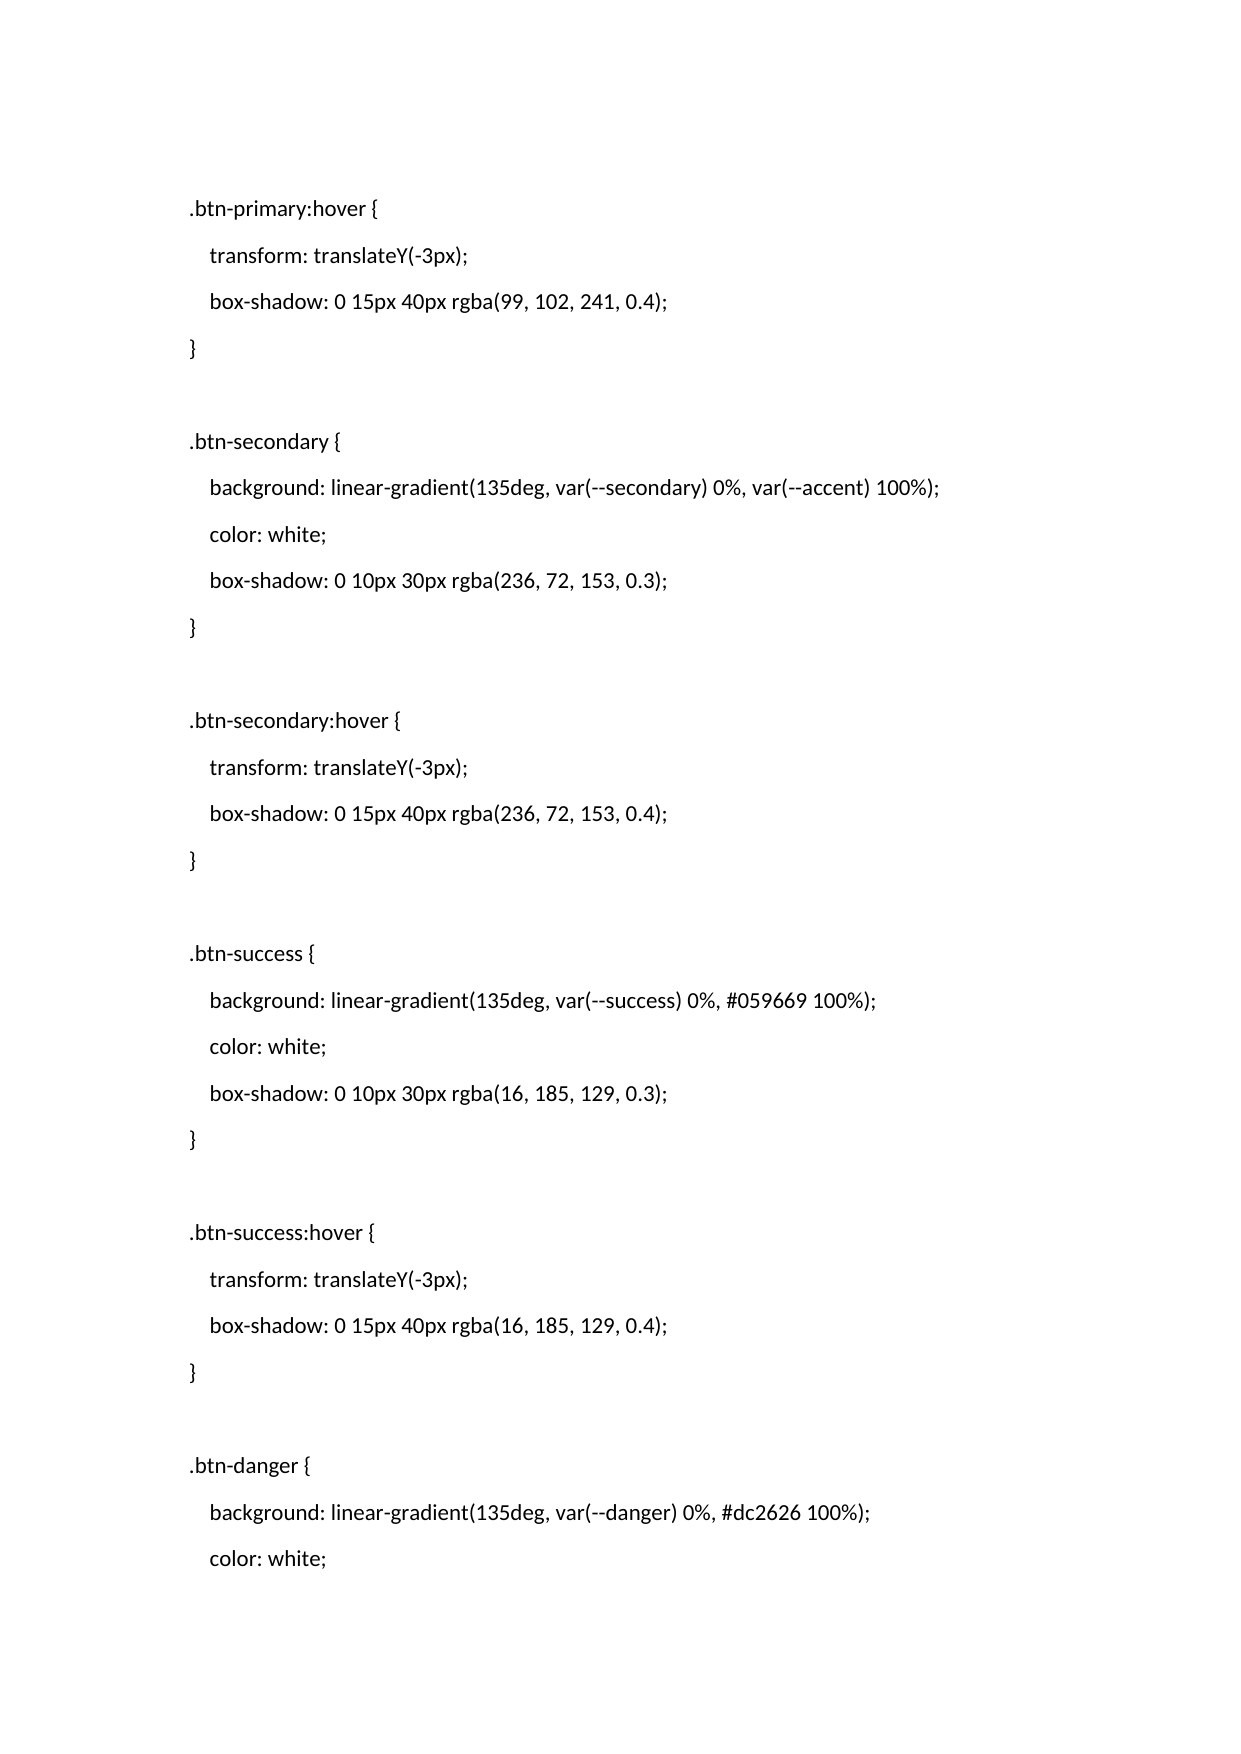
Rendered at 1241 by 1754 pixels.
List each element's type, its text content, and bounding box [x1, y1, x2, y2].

text .btn-success { [148, 939, 1093, 967]
text .btn-danger { [148, 1451, 1093, 1479]
text background: linear-gradient(135deg, var(--danger) 0%, #dc2626 100%); [148, 1498, 1093, 1526]
text box-shadow: 0 10px 30px rgba(236, 72, 153, 0.3); [148, 567, 1093, 595]
text box-shadow: 0 15px 40px rgba(236, 72, 153, 0.4); [148, 799, 1093, 827]
text box-shadow: 0 15px 40px rgba(16, 185, 129, 0.4); [148, 1312, 1093, 1340]
text .btn-success:hover { [148, 1218, 1093, 1247]
text } [148, 613, 1093, 641]
text } [148, 1125, 1093, 1153]
text } [148, 334, 1093, 362]
text .btn-secondary { [148, 427, 1093, 455]
text color: white; [148, 520, 1093, 548]
text color: white; [148, 1032, 1093, 1060]
text background: linear-gradient(135deg, var(--secondary) 0%, var(--accent) 100%); [148, 473, 1093, 502]
text box-shadow: 0 10px 30px rgba(16, 185, 129, 0.3); [148, 1079, 1093, 1107]
text transform: translateY(-3px); [148, 1265, 1093, 1293]
text transform: translateY(-3px); [148, 753, 1093, 781]
text box-shadow: 0 15px 40px rgba(99, 102, 241, 0.4); [148, 287, 1093, 315]
text } [148, 846, 1093, 874]
text background: linear-gradient(135deg, var(--success) 0%, #059669 100%); [148, 986, 1093, 1014]
text } [148, 1358, 1093, 1386]
text .btn-secondary:hover { [148, 706, 1093, 734]
text color: white; [148, 1544, 1093, 1572]
text transform: translateY(-3px); [148, 241, 1093, 269]
text .btn-primary:hover { [148, 194, 1093, 222]
